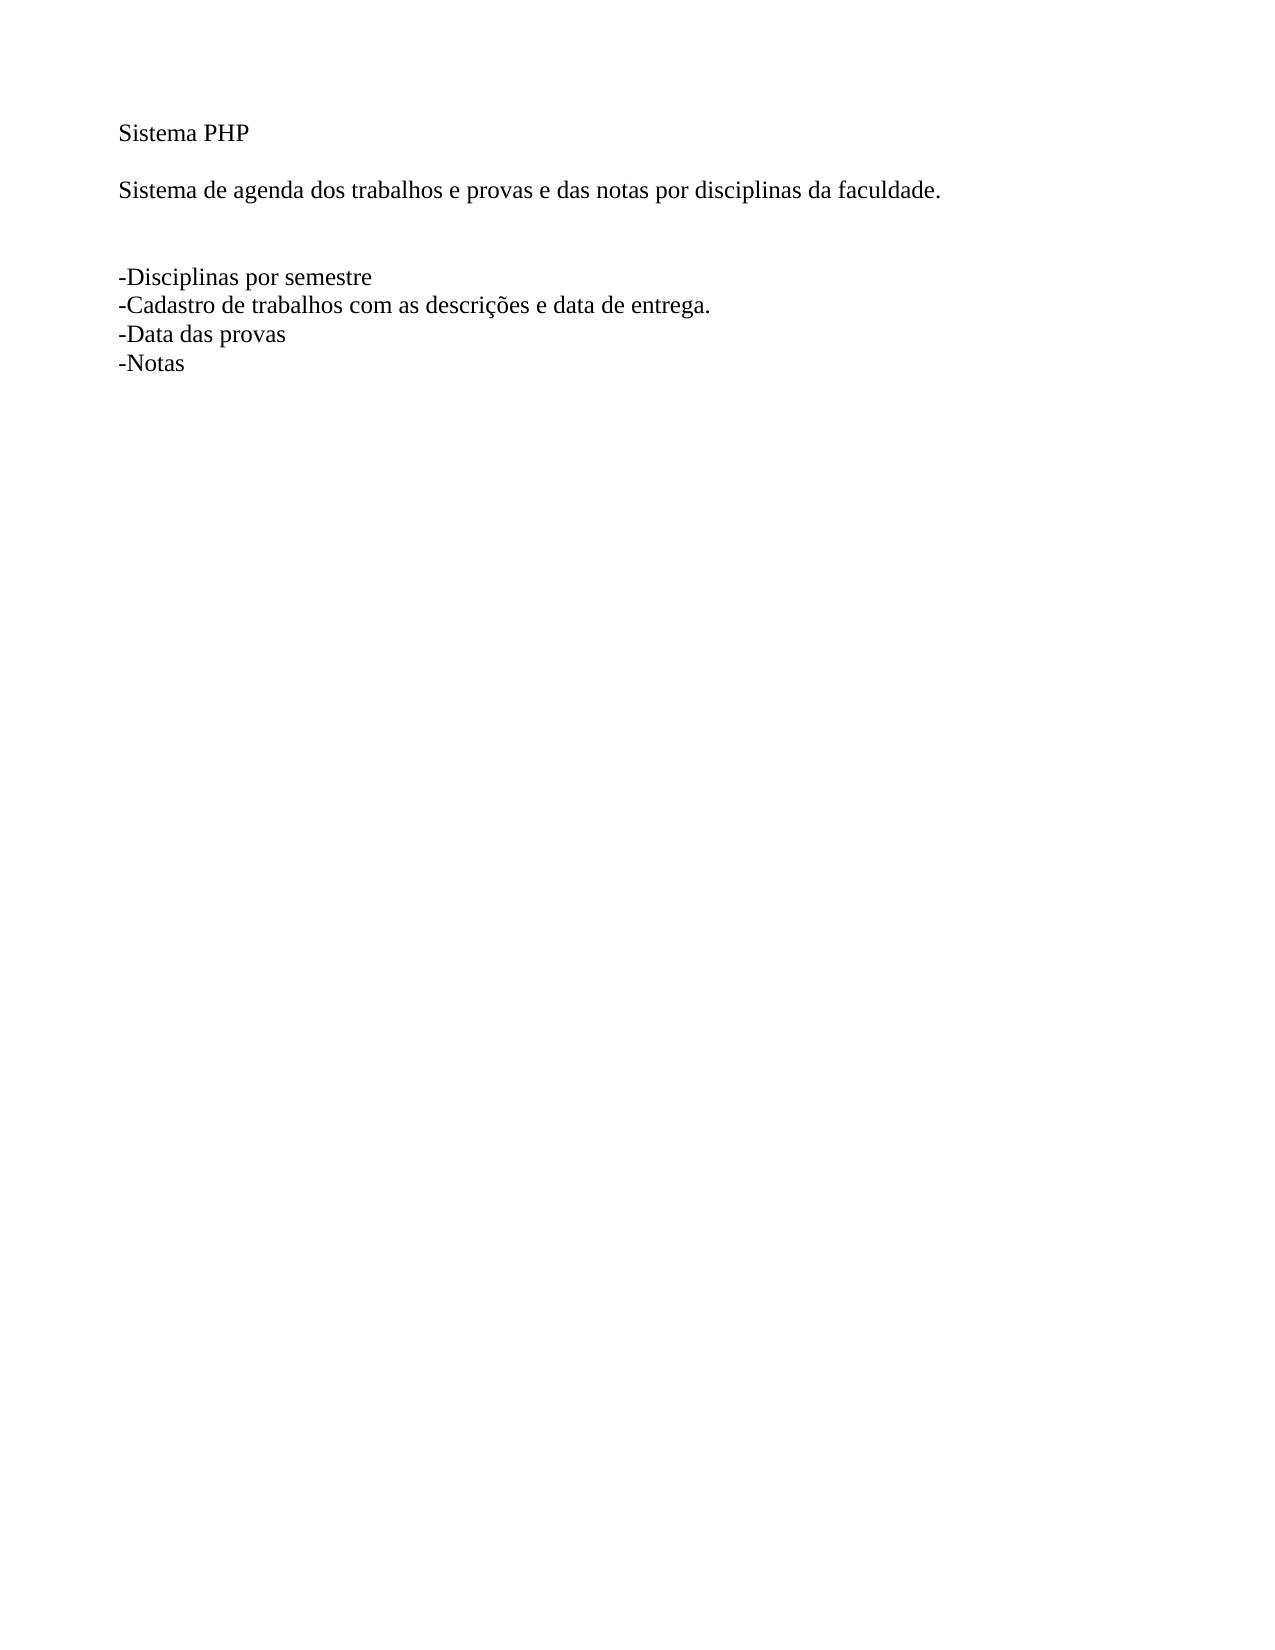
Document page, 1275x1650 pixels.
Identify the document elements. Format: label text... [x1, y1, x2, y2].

text Sistema PHP [118, 118, 1157, 147]
text Sistema de agenda dos trabalhos e provas e das notas por disciplinas da faculdade. [118, 176, 1157, 204]
text -Cadastro de trabalhos com as descrições e data de entrega. [118, 291, 1157, 319]
text -Data das provas [118, 319, 1157, 348]
text -Notas [118, 348, 1157, 377]
text -Disciplinas por semestre [118, 262, 1157, 291]
